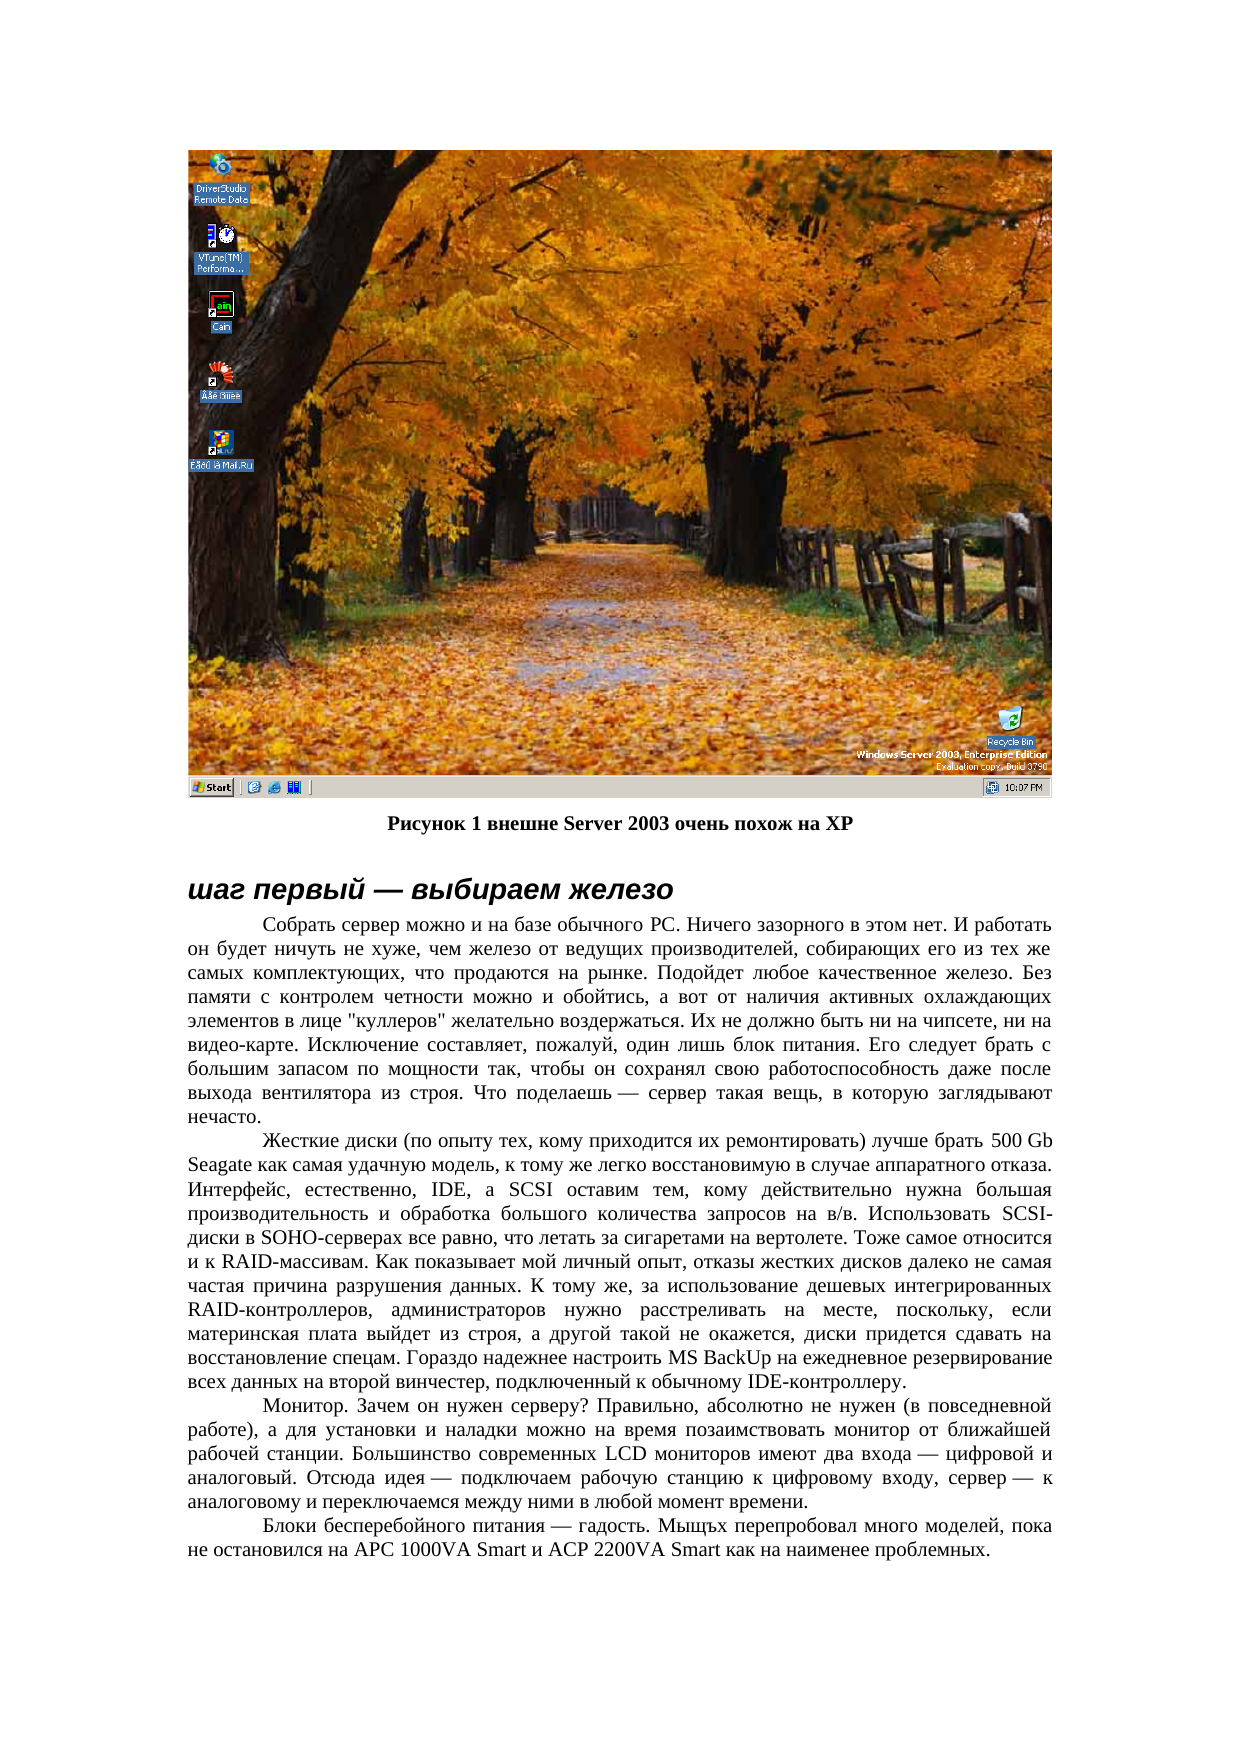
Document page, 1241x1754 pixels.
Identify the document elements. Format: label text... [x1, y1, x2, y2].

text Блоки бесперебойного питания — гадость. Мыщъх перепробовал много моделей, пока не остановился на APC 1000VA Smart и ACP 2200VA Smart как на наименее проблемных. [187, 1513, 1053, 1561]
text Рисунок 1 внешне Server 2003 очень похож на XP [187, 810, 1053, 834]
text Жесткие диски (по опыту тех, кому приходится их ремонтировать) лучше брать 500 Gb Seagate как самая удачную модель, к тому же легко восстановимую в случае аппаратного отказа. Интерфейс, естественно, IDE, а SCSI оставим тем, кому действительно нужна большая производительность и обработка большого количества запросов на в/в. Использовать SCSI-диски в SOHO-серверах все равно, что летать за сигаретами на вертолете. Тоже самое относится и к RAID-массивам. Как показывает мой личный опыт, отказы жестких дисков далеко не самая частая причина разрушения данных. К тому же, за использование дешевых интегрированных RAID-контроллеров, администраторов нужно расстреливать на месте, поскольку, если материнская плата выйдет из строя, а другой такой не окажется, диски придется сдавать на восстановление спецам. Гораздо надежнее настроить MS BackUp на ежедневное резервирование всех данных на второй винчестер, подключенный к обычному IDE-контроллеру. [187, 1128, 1053, 1393]
picture [188, 150, 1052, 798]
text Собрать сервер можно и на базе обычного PC. Ничего зазорного в этом нет. И работать он будет ничуть не хуже, чем железо от ведущих производителей, собирающих его из тех же самых комплектующих, что продаются на рынке. Подойдет любое качественное железо. Без памяти с контролем четности можно и обойтись, а вот от наличия активных охлаждающих элементов в лице "куллеров" желательно воздержаться. Их не должно быть ни на чипсете, ни на видео-карте. Исключение составляет, пожалуй, один лишь блок питания. Его следует брать с большим запасом по мощности так, чтобы он сохранял свою работоспособность даже после выхода вентилятора из строя. Что поделаешь — сервер такая вещь, в которую заглядывают нечасто. [187, 912, 1053, 1128]
text Монитор. Зачем он нужен серверу? Правильно, абсолютно не нужен (в повседневной работе), а для установки и наладки можно на время позаимствовать монитор от ближайшей рабочей станции. Большинство современных LCD мониторов имеют два входа — цифровой и аналоговый. Отсюда идея — подключаем рабочую станцию к цифровому входу, сервер — к аналоговому и переключаемся между ними в любой момент времени. [187, 1393, 1053, 1513]
subtitle шаг первый — выбираем железо [187, 872, 1053, 906]
